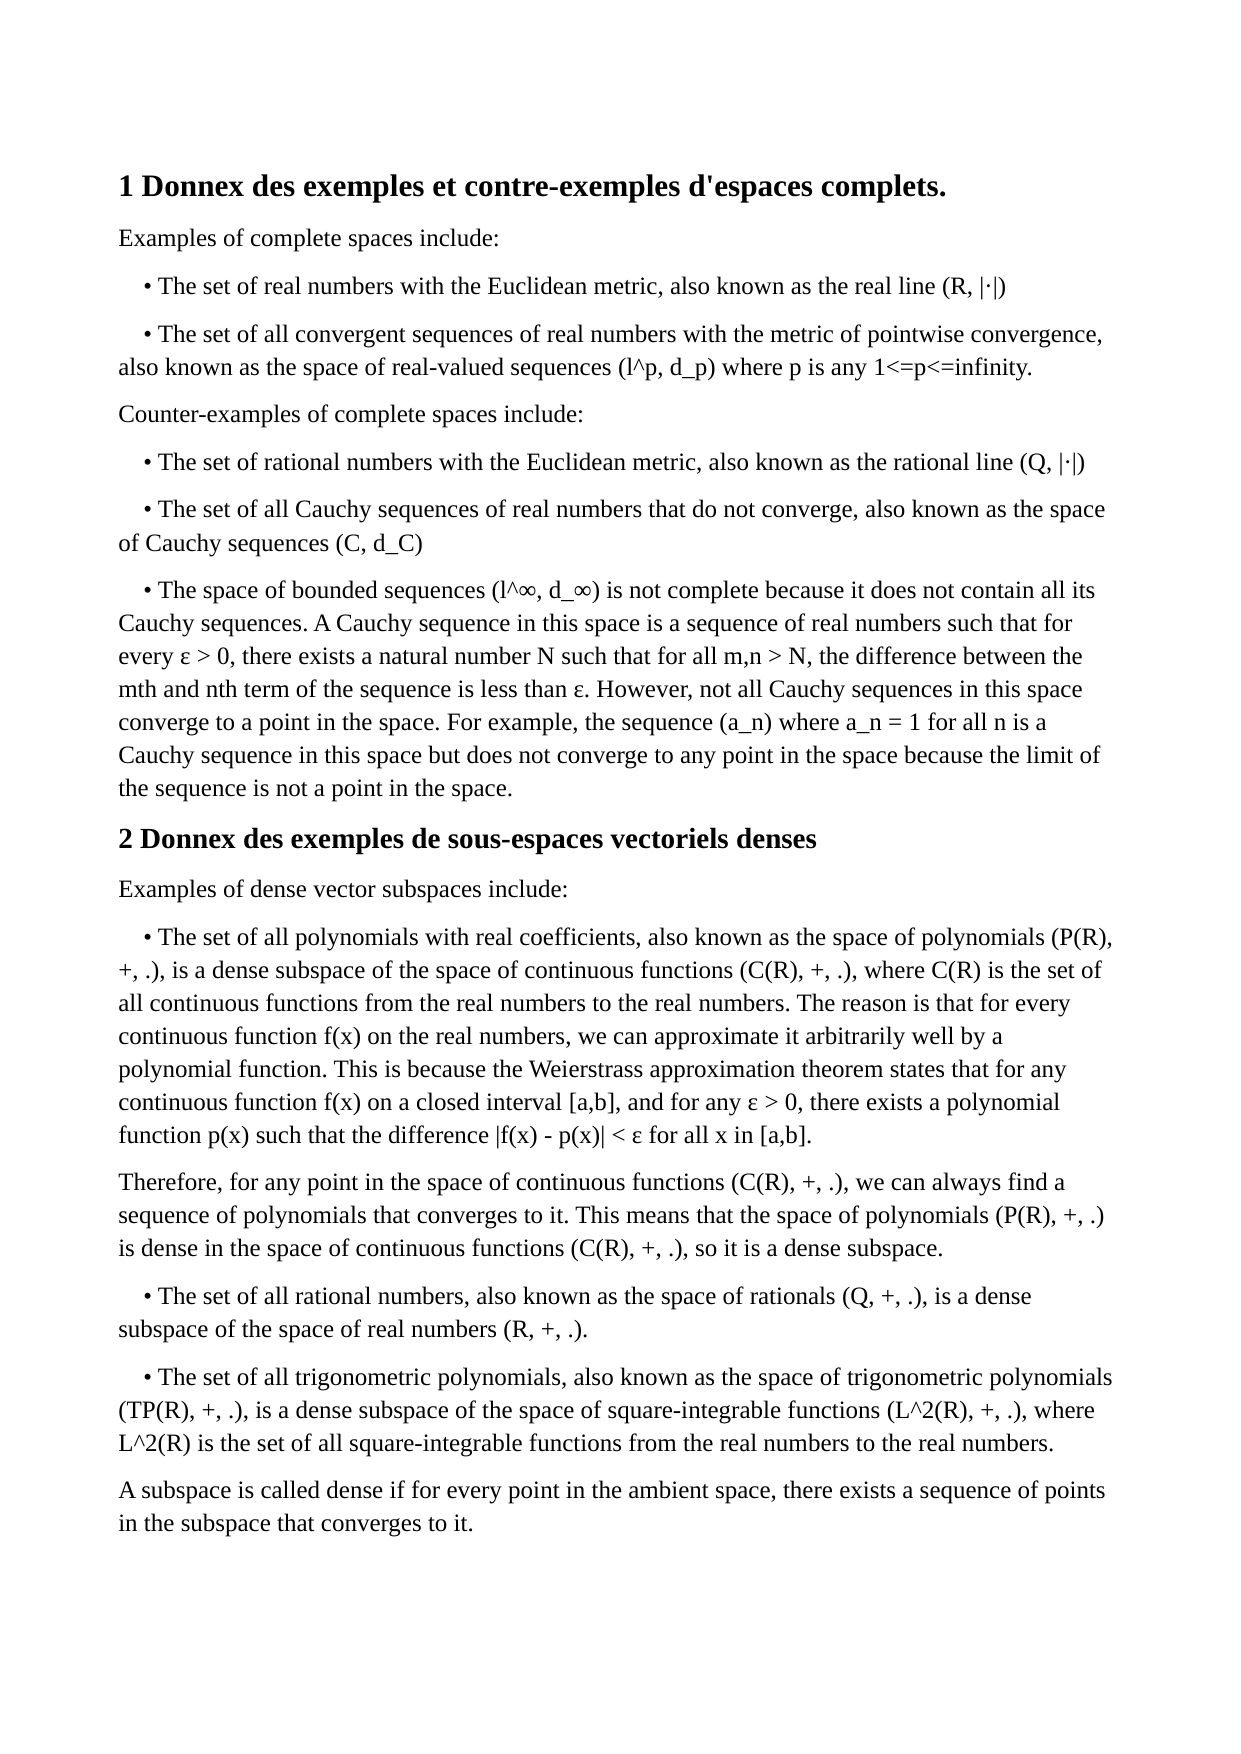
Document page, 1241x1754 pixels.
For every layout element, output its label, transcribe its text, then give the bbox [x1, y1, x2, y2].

text Examples of dense vector subspaces include: [118, 874, 1122, 903]
text • The space of bounded sequences (l^∞, d_∞) is not complete because it does not contain all its Cauchy sequences. A Cauchy sequence in this space is a sequence of real numbers such that for every ε > 0, there exists a natural number N such that for all m,n > N, the difference between the mth and nth term of the sequence is less than ε. However, not all Cauchy sequences in this space converge to a point in the space. For example, the sequence (a_n) where a_n = 1 for all n is a Cauchy sequence in this space but does not converge to any point in the space because the limit of the sequence is not a point in the space. [118, 575, 1122, 802]
text Examples of complete spaces include: [118, 223, 1122, 252]
text Therefore, for any point in the space of continuous functions (C(R), +, .), we can always find a sequence of polynomials that converges to it. This means that the space of polynomials (P(R), +, .) is dense in the space of continuous functions (C(R), +, .), so it is a dense subspace. [118, 1167, 1122, 1262]
text 1 Donnex des exemples et contre-exemples d'espaces complets. [118, 168, 1122, 204]
text 2 Donnex des exemples de sous-espaces vectoriels denses [118, 821, 1122, 854]
text Counter-examples of complete spaces include: [118, 399, 1122, 428]
text • The set of all Cauchy sequences of real numbers that do not converge, also known as the space of Cauchy sequences (C, d_C) [118, 494, 1122, 556]
text • The set of all polynomials with real coefficients, also known as the space of polynomials (P(R), +, .), is a dense subspace of the space of continuous functions (C(R), +, .), where C(R) is the set of all continuous functions from the real numbers to the real numbers. The reason is that for every continuous function f(x) on the real numbers, we can approximate it arbitrarily well by a polynomial function. This is because the Weierstrass approximation theorem states that for any continuous function f(x) on a closed interval [a,b], and for any ε > 0, there exists a polynomial function p(x) such that the difference |f(x) - p(x)| < ε for all x in [a,b]. [118, 922, 1122, 1148]
text • The set of real numbers with the Euclidean metric, also known as the real line (R, |·|) [118, 271, 1122, 300]
text • The set of all rational numbers, also known as the space of rationals (Q, +, .), is a dense subspace of the space of real numbers (R, +, .). [118, 1281, 1122, 1343]
text • The set of all trigonometric polynomials, also known as the space of trigonometric polynomials (TP(R), +, .), is a dense subspace of the space of square-integrable functions (L^2(R), +, .), where L^2(R) is the set of all square-integrable functions from the real numbers to the real numbers. [118, 1362, 1122, 1456]
text • The set of rational numbers with the Euclidean metric, also known as the rational line (Q, |·|) [118, 447, 1122, 476]
text A subspace is called dense if for every point in the ambient space, there exists a sequence of points in the subspace that converges to it. [118, 1475, 1122, 1537]
text • The set of all convergent sequences of real numbers with the metric of pointwise convergence, also known as the space of real-valued sequences (l^p, d_p) where p is any 1<=p<=infinity. [118, 319, 1122, 381]
